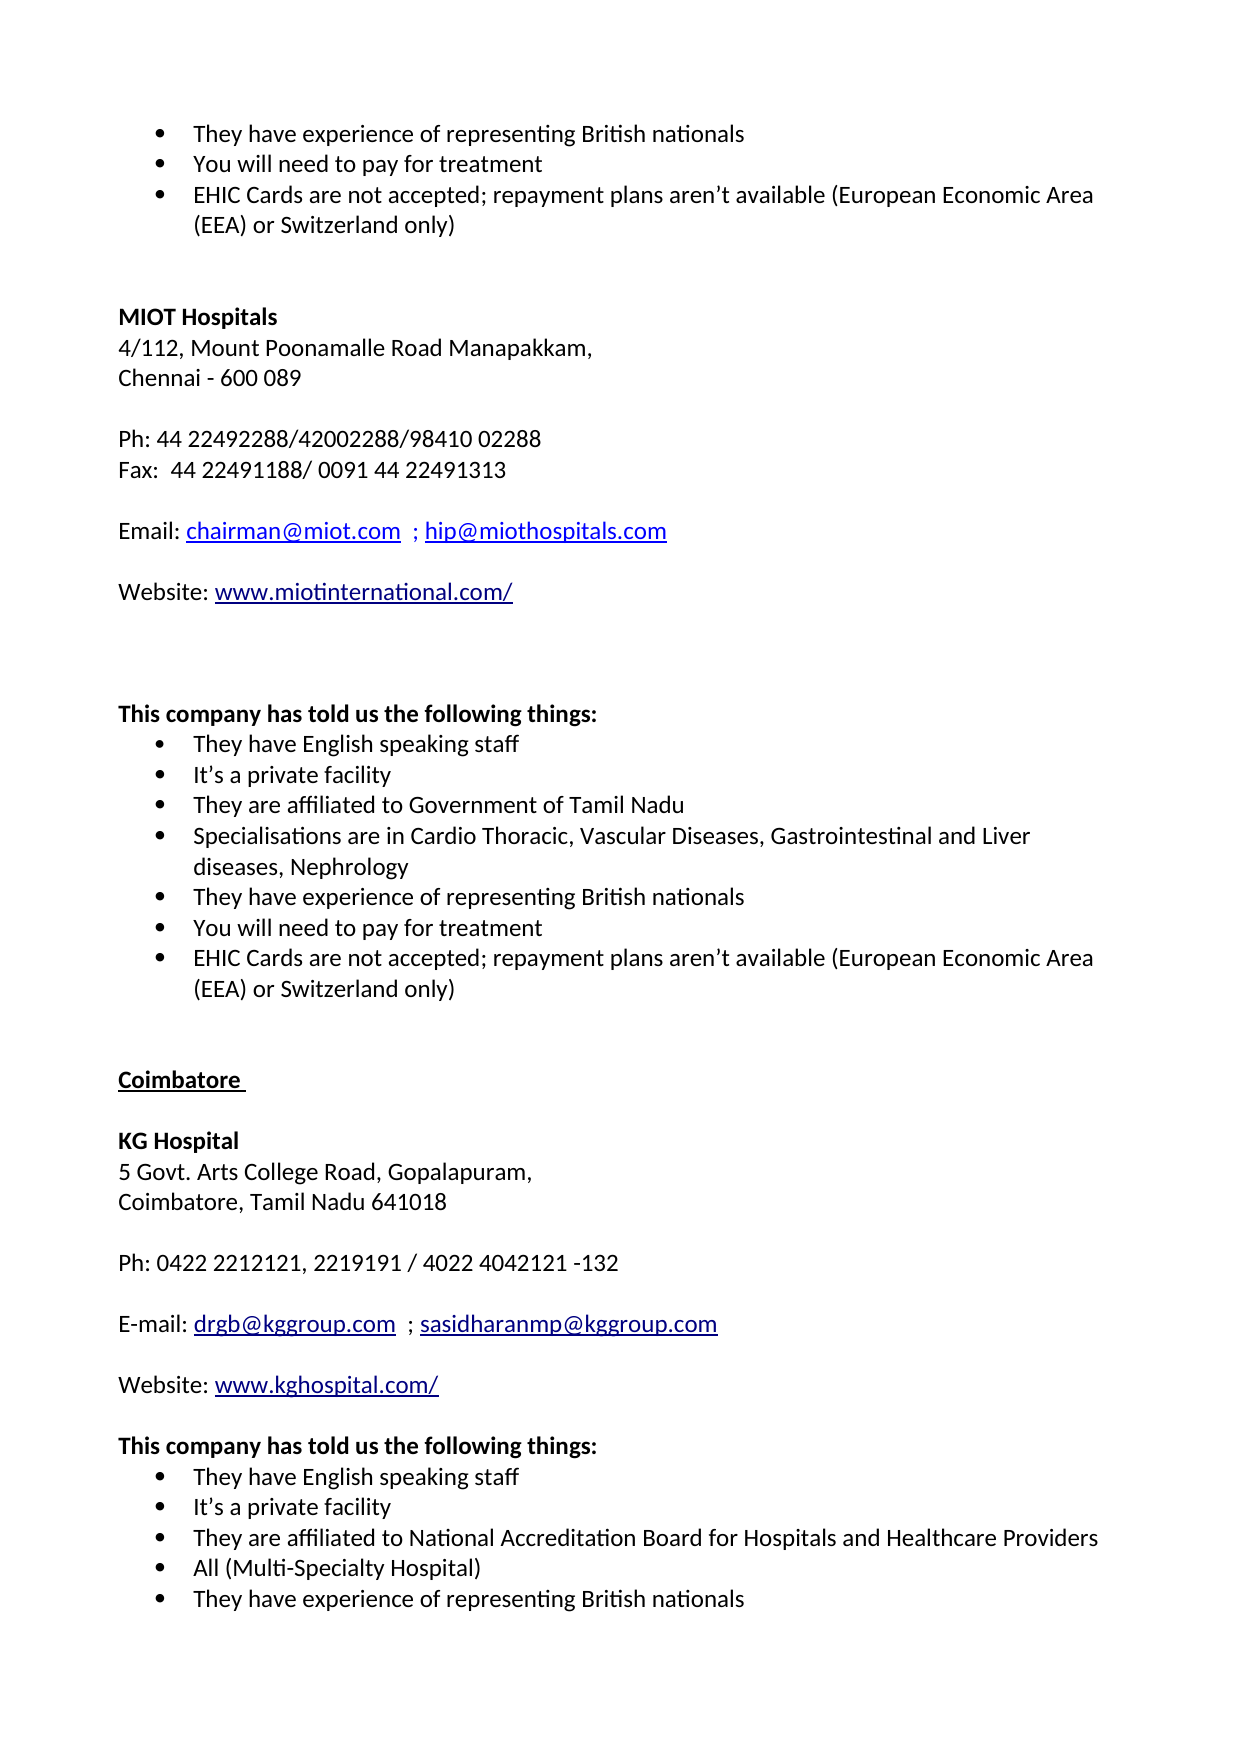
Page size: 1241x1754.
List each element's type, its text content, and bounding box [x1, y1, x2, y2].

text This company has told us the following things: [118, 1431, 1122, 1461]
list All (Multi-Specialty Hospital) [156, 1553, 1122, 1583]
text 5 Govt. Arts College Road, Gopalapuram, [118, 1156, 1122, 1186]
text Coimbatore, Tamil Nadu 641018 [118, 1186, 1122, 1217]
list They have experience of representing British nationals [156, 118, 1122, 149]
text Email: chairman@miot.com ; hip@miothospitals.com [118, 515, 1122, 545]
list They are affiliated to National Accreditation Board for Hospitals and Healthcare Providers [156, 1522, 1122, 1553]
text E-mail: drgb@kggroup.com ; sasidharanmp@kggroup.com [118, 1308, 1122, 1339]
list They have experience of representing British nationals [156, 881, 1122, 912]
list Specialisations are in Cardio Thoracic, Vascular Diseases, Gastrointestinal and Liver diseases, Nephrology [156, 820, 1122, 881]
list They have English speaking staff [156, 1461, 1122, 1492]
text Website: www.kghospital.com/ [118, 1369, 1122, 1400]
list You will need to pay for treatment [156, 912, 1122, 942]
list You will need to pay for treatment [156, 149, 1122, 179]
text Fax: 44 22491188/ 0091 44 22491313 [118, 454, 1122, 484]
text This company has told us the following things: [118, 698, 1122, 728]
list It’s a private facility [156, 759, 1122, 789]
list EHIC Cards are not accepted; repayment plans aren’t available (European Economic Area (EEA) or Switzerland only) [156, 942, 1122, 1003]
text 4/112, Mount Poonamalle Road Manapakkam, [118, 332, 1122, 362]
list It’s a private facility [156, 1492, 1122, 1522]
text Ph: 44 22492288/42002288/98410 02288 [118, 423, 1122, 454]
list EHIC Cards are not accepted; repayment plans aren’t available (European Economic Area (EEA) or Switzerland only) [156, 179, 1122, 240]
text Chennai - 600 089 [118, 362, 1122, 393]
text Ph: 0422 2212121, 2219191 / 4022 4042121 -132 [118, 1247, 1122, 1278]
text Coimbatore [118, 1064, 1122, 1095]
list They have experience of representing British nationals [156, 1583, 1122, 1614]
text KG Hospital [118, 1125, 1122, 1156]
list They have English speaking staff [156, 728, 1122, 759]
list They are affiliated to Government of Tamil Nadu [156, 789, 1122, 820]
text MIOT Hospitals [118, 301, 1122, 332]
text Website: www.miotinternational.com/ [118, 576, 1122, 606]
